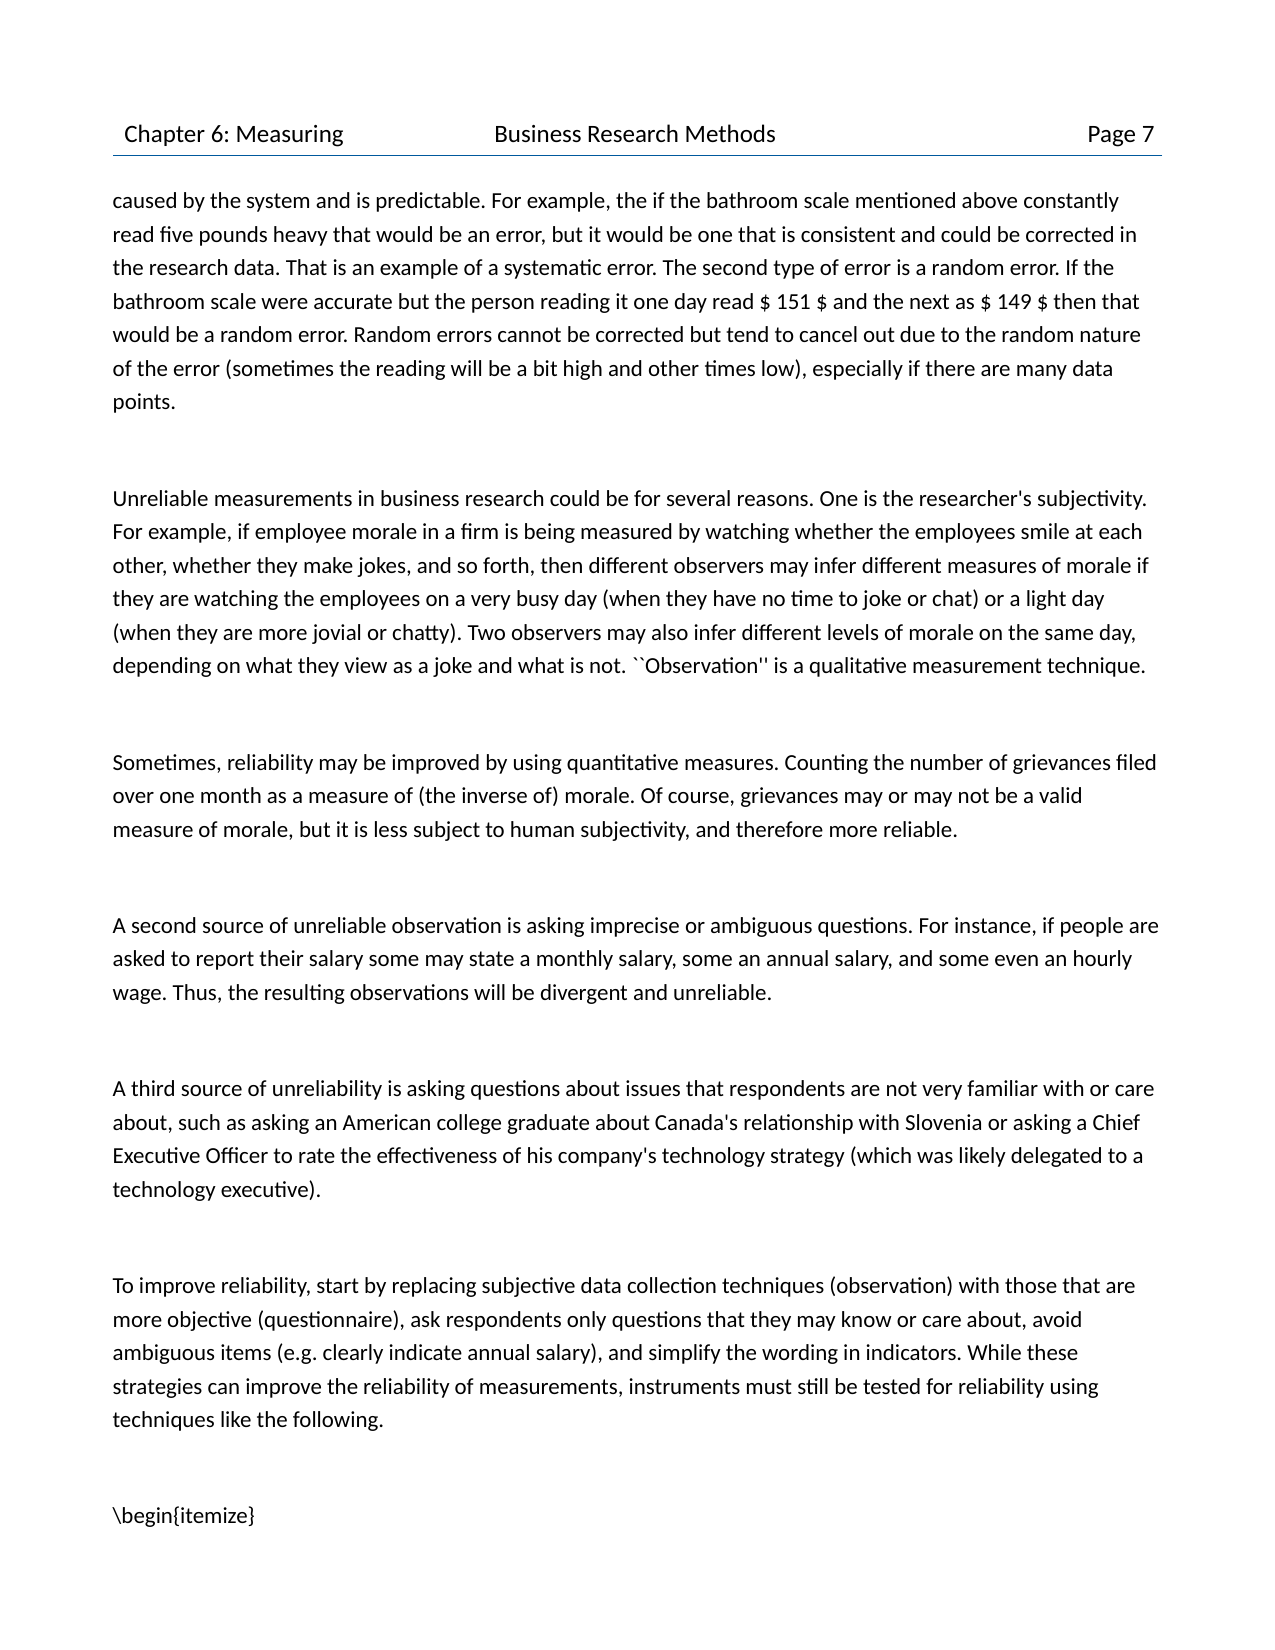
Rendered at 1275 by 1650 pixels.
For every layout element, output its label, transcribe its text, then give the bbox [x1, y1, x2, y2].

text To improve reliability, start by replacing subjective data collection techniques (observation) with those that are more objective (questionnaire), ask respondents only questions that they may know or care about, avoid ambiguous items (e.g. clearly indicate annual salary), and simplify the wording in indicators. While these strategies can improve the reliability of measurements, instruments must still be tested for reliability using techniques like the following. [112, 1271, 1162, 1433]
text \begin{itemize} [112, 1502, 1162, 1529]
text caused by the system and is predictable. For example, the if the bathroom scale mentioned above constantly read five pounds heavy that would be an error, but it would be one that is consistent and could be corrected in the research data. That is an example of a systematic error. The second type of error is a random error. If the bathroom scale were accurate but the person reading it one day read $ 151 $ and the next as $ 149 $ then that would be a random error. Random errors cannot be corrected but tend to cancel out due to the random nature of the error (sometimes the reading will be a bit high and other times low), especially if there are many data points. [112, 186, 1162, 415]
text Unreliable measurements in business research could be for several reasons. One is the researcher's subjectivity. For example, if employee morale in a firm is being measured by watching whether the employees smile at each other, whether they make jokes, and so forth, then different observers may infer different measures of morale if they are watching the employees on a very busy day (when they have no time to joke or chat) or a light day (when they are more jovial or chatty). Two observers may also infer different levels of morale on the same day, depending on what they view as a joke and what is not. ``Observation'' is a qualitative measurement technique. [112, 484, 1162, 679]
text A second source of unreliable observation is asking imprecise or ambiguous questions. For instance, if people are asked to report their salary some may state a monthly salary, some an annual salary, and some even an hourly wage. Thus, the resulting observations will be divergent and unreliable. [112, 911, 1162, 1006]
text Sometimes, reliability may be improved by using quantitative measures. Counting the number of grievances filed over one month as a measure of (the inverse of) morale. Of course, grievances may or may not be a valid measure of morale, but it is less subject to human subjectivity, and therefore more reliable. [112, 748, 1162, 843]
text A third source of unreliability is asking questions about issues that respondents are not very familiar with or care about, such as asking an American college graduate about Canada's relationship with Slovenia or asking a Chief Executive Officer to rate the effectiveness of his company's technology strategy (which was likely delegated to a technology executive). [112, 1074, 1162, 1203]
